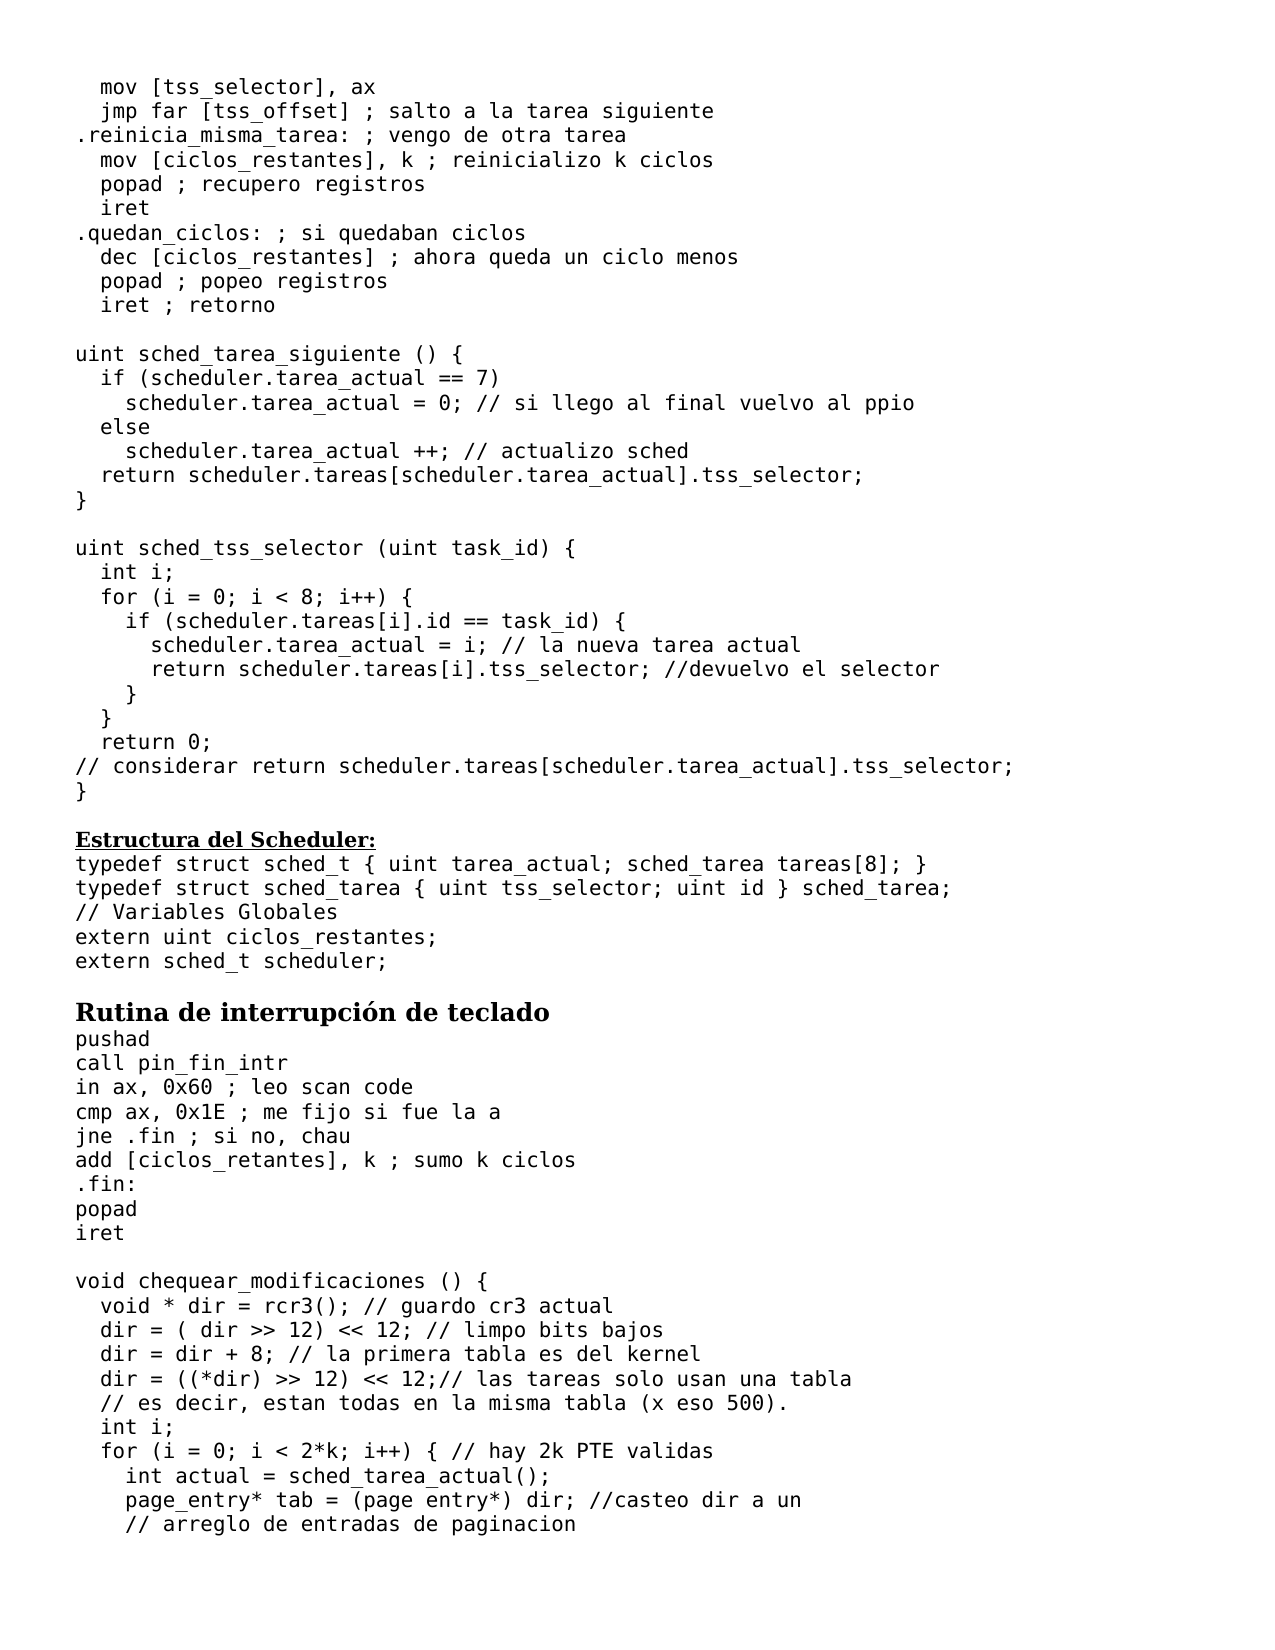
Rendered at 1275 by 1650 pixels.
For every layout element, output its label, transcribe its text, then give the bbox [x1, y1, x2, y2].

text mov [ciclos_restantes], k ; reinicializo k ciclos [75, 148, 1200, 172]
text scheduler.tarea_actual ++; // actualizo sched [75, 439, 1200, 463]
text jmp far [tss_offset] ; salto a la tarea siguiente [75, 99, 1200, 123]
text dec [ciclos_restantes] ; ahora queda un ciclo menos [75, 245, 1200, 269]
text in ax, 0x60 ; leo scan code [75, 1075, 1200, 1100]
text // arreglo de entradas de paginacion [75, 1512, 1200, 1537]
text else [75, 415, 1200, 439]
text void chequear_modificaciones () { [75, 1269, 1200, 1294]
text // Variables Globales [75, 900, 1200, 925]
text if (scheduler.tarea_actual == 7) [75, 366, 1200, 391]
text return scheduler.tareas[scheduler.tarea_actual].tss_selector; [75, 463, 1200, 488]
text dir = ((*dir) >> 12) << 12;// las tareas solo usan una tabla [75, 1367, 1200, 1391]
text int actual = sched_tarea_actual(); [75, 1464, 1200, 1488]
text uint sched_tarea_siguiente () { [75, 342, 1200, 366]
text popad ; recupero registros [75, 172, 1200, 196]
text scheduler.tarea_actual = 0; // si llego al final vuelvo al ppio [75, 391, 1200, 415]
text Rutina de interrupción de teclado [75, 997, 1200, 1027]
text cmp ax, 0x1E ; me fijo si fue la a [75, 1100, 1200, 1124]
text // considerar return scheduler.tareas[scheduler.tarea_actual].tss_selector; [75, 754, 1200, 779]
text iret [75, 1221, 1200, 1245]
text typedef struct sched_t { uint tarea_actual; sched_tarea tareas[8]; } [75, 852, 1200, 876]
text return 0; [75, 730, 1200, 754]
text pushad [75, 1027, 1200, 1051]
text extern uint ciclos_restantes; [75, 925, 1200, 949]
text return scheduler.tareas[i].tss_selector; //devuelvo el selector [75, 657, 1200, 682]
text void * dir = rcr3(); // guardo cr3 actual [75, 1294, 1200, 1318]
text int i; [75, 1415, 1200, 1439]
text } [75, 682, 1200, 706]
text popad ; popeo registros [75, 269, 1200, 293]
text } [75, 706, 1200, 730]
text dir = ( dir >> 12) << 12; // limpo bits bajos [75, 1318, 1200, 1342]
text Estructura del Scheduler: [75, 827, 1200, 852]
text .reinicia_misma_tarea: ; vengo de otra tarea [75, 123, 1200, 148]
text .fin: [75, 1172, 1200, 1197]
text popad [75, 1197, 1200, 1221]
text int i; [75, 560, 1200, 585]
text scheduler.tarea_actual = i; // la nueva tarea actual [75, 633, 1200, 657]
text dir = dir + 8; // la primera tabla es del kernel [75, 1342, 1200, 1367]
text } [75, 779, 1200, 803]
text // es decir, estan todas en la misma tabla (x eso 500). [75, 1391, 1200, 1415]
text uint sched_tss_selector (uint task_id) { [75, 536, 1200, 560]
text .quedan_ciclos: ; si quedaban ciclos [75, 221, 1200, 245]
text call pin_fin_intr [75, 1051, 1200, 1075]
text if (scheduler.tareas[i].id == task_id) { [75, 609, 1200, 633]
text add [ciclos_retantes], k ; sumo k ciclos [75, 1148, 1200, 1172]
text jne .fin ; si no, chau [75, 1124, 1200, 1148]
text for (i = 0; i < 8; i++) { [75, 585, 1200, 609]
text } [75, 488, 1200, 512]
text iret ; retorno [75, 293, 1200, 318]
text typedef struct sched_tarea { uint tss_selector; uint id } sched_tarea; [75, 876, 1200, 900]
text mov [tss_selector], ax [75, 75, 1200, 99]
text extern sched_t scheduler; [75, 949, 1200, 973]
text for (i = 0; i < 2*k; i++) { // hay 2k PTE validas [75, 1439, 1200, 1464]
text iret [75, 196, 1200, 221]
text page_entry* tab = (page entry*) dir; //casteo dir a un [75, 1488, 1200, 1512]
